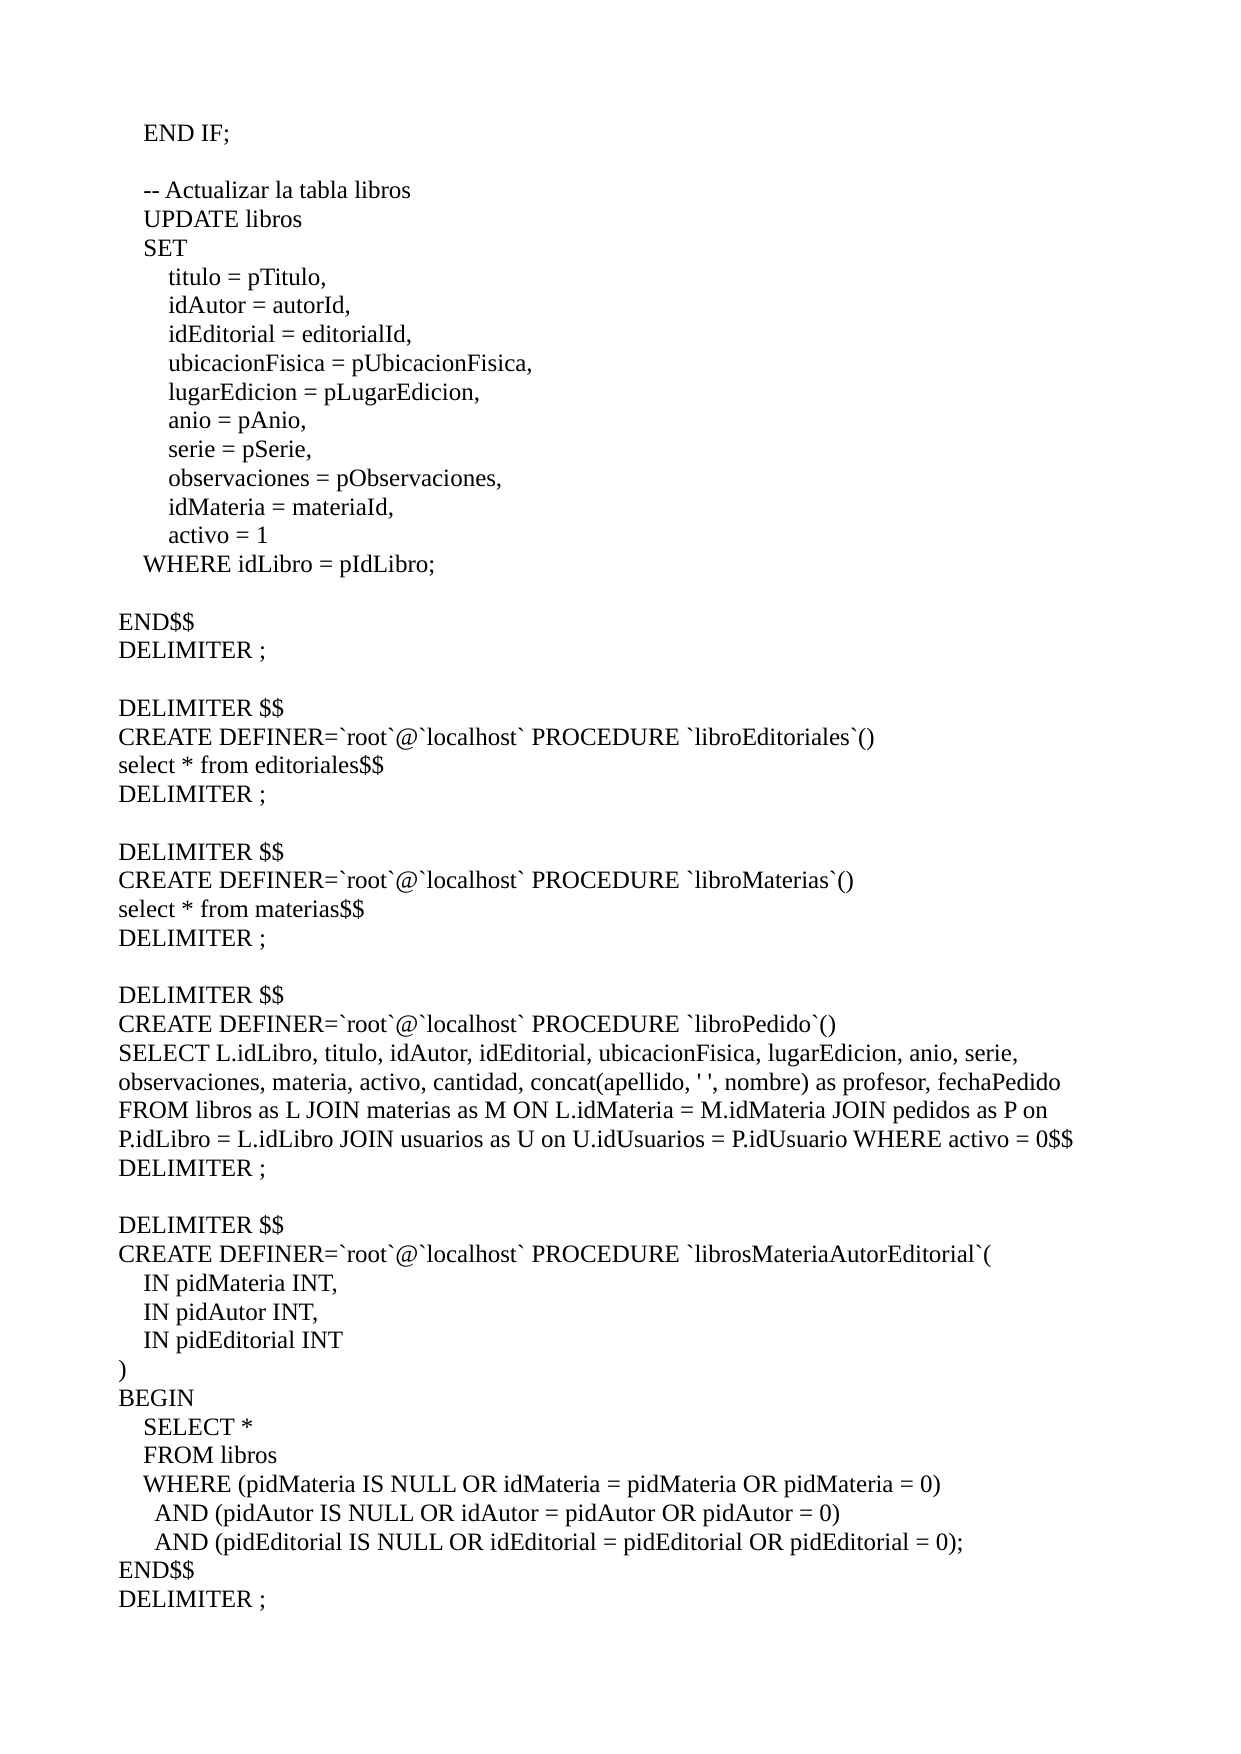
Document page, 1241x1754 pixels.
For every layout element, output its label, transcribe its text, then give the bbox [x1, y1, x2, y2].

text CREATE DEFINER=`root`@`localhost` PROCEDURE `libroEditoriales`() [118, 722, 1122, 751]
text DELIMITER ; [118, 923, 1122, 952]
text CREATE DEFINER=`root`@`localhost` PROCEDURE `libroPedido`() [118, 1009, 1122, 1038]
text idEditorial = editorialId, [118, 319, 1122, 348]
text SELECT * [118, 1412, 1122, 1441]
text observaciones = pObservaciones, [118, 463, 1122, 492]
text DELIMITER $$ [118, 981, 1122, 1009]
text idMateria = materiaId, [118, 492, 1122, 521]
text DELIMITER $$ [118, 837, 1122, 866]
text SELECT L.idLibro, titulo, idAutor, idEditorial, ubicacionFisica, lugarEdicion, anio, serie, observaciones, materia, activo, cantidad, concat(apellido, ' ', nombre) as profesor, fechaPedido FROM libros as L JOIN materias as M ON L.idMateria = M.idMateria JOIN pedidos as P on P.idLibro = L.idLibro JOIN usuarios as U on U.idUsuarios = P.idUsuario WHERE activo = 0$$ [118, 1038, 1122, 1153]
text anio = pAnio, [118, 406, 1122, 434]
text CREATE DEFINER=`root`@`localhost` PROCEDURE `libroMaterias`() [118, 866, 1122, 894]
text IN pidMateria INT, [118, 1268, 1122, 1297]
text idAutor = autorId, [118, 291, 1122, 319]
text serie = pSerie, [118, 434, 1122, 463]
text IN pidAutor INT, [118, 1297, 1122, 1326]
text END$$ [118, 1556, 1122, 1584]
text titulo = pTitulo, [118, 262, 1122, 291]
text lugarEdicion = pLugarEdicion, [118, 377, 1122, 406]
text BEGIN [118, 1383, 1122, 1412]
text FROM libros [118, 1441, 1122, 1469]
text END IF; [118, 118, 1122, 147]
text DELIMITER ; [118, 636, 1122, 664]
text WHERE (pidMateria IS NULL OR idMateria = pidMateria OR pidMateria = 0) [118, 1469, 1122, 1498]
text activo = 1 [118, 521, 1122, 549]
text WHERE idLibro = pIdLibro; [118, 549, 1122, 578]
text -- Actualizar la tabla libros [118, 176, 1122, 204]
text AND (pidAutor IS NULL OR idAutor = pidAutor OR pidAutor = 0) [118, 1498, 1122, 1527]
text CREATE DEFINER=`root`@`localhost` PROCEDURE `librosMateriaAutorEditorial`( [118, 1239, 1122, 1268]
text ) [118, 1354, 1122, 1383]
text DELIMITER ; [118, 779, 1122, 808]
text DELIMITER $$ [118, 1211, 1122, 1239]
text ubicacionFisica = pUbicacionFisica, [118, 348, 1122, 377]
text DELIMITER ; [118, 1153, 1122, 1182]
text DELIMITER ; [118, 1584, 1122, 1613]
text select * from editoriales$$ [118, 751, 1122, 779]
text UPDATE libros [118, 204, 1122, 233]
text AND (pidEditorial IS NULL OR idEditorial = pidEditorial OR pidEditorial = 0); [118, 1527, 1122, 1556]
text select * from materias$$ [118, 894, 1122, 923]
text DELIMITER $$ [118, 693, 1122, 722]
text SET [118, 233, 1122, 262]
text IN pidEditorial INT [118, 1326, 1122, 1354]
text END$$ [118, 607, 1122, 636]
